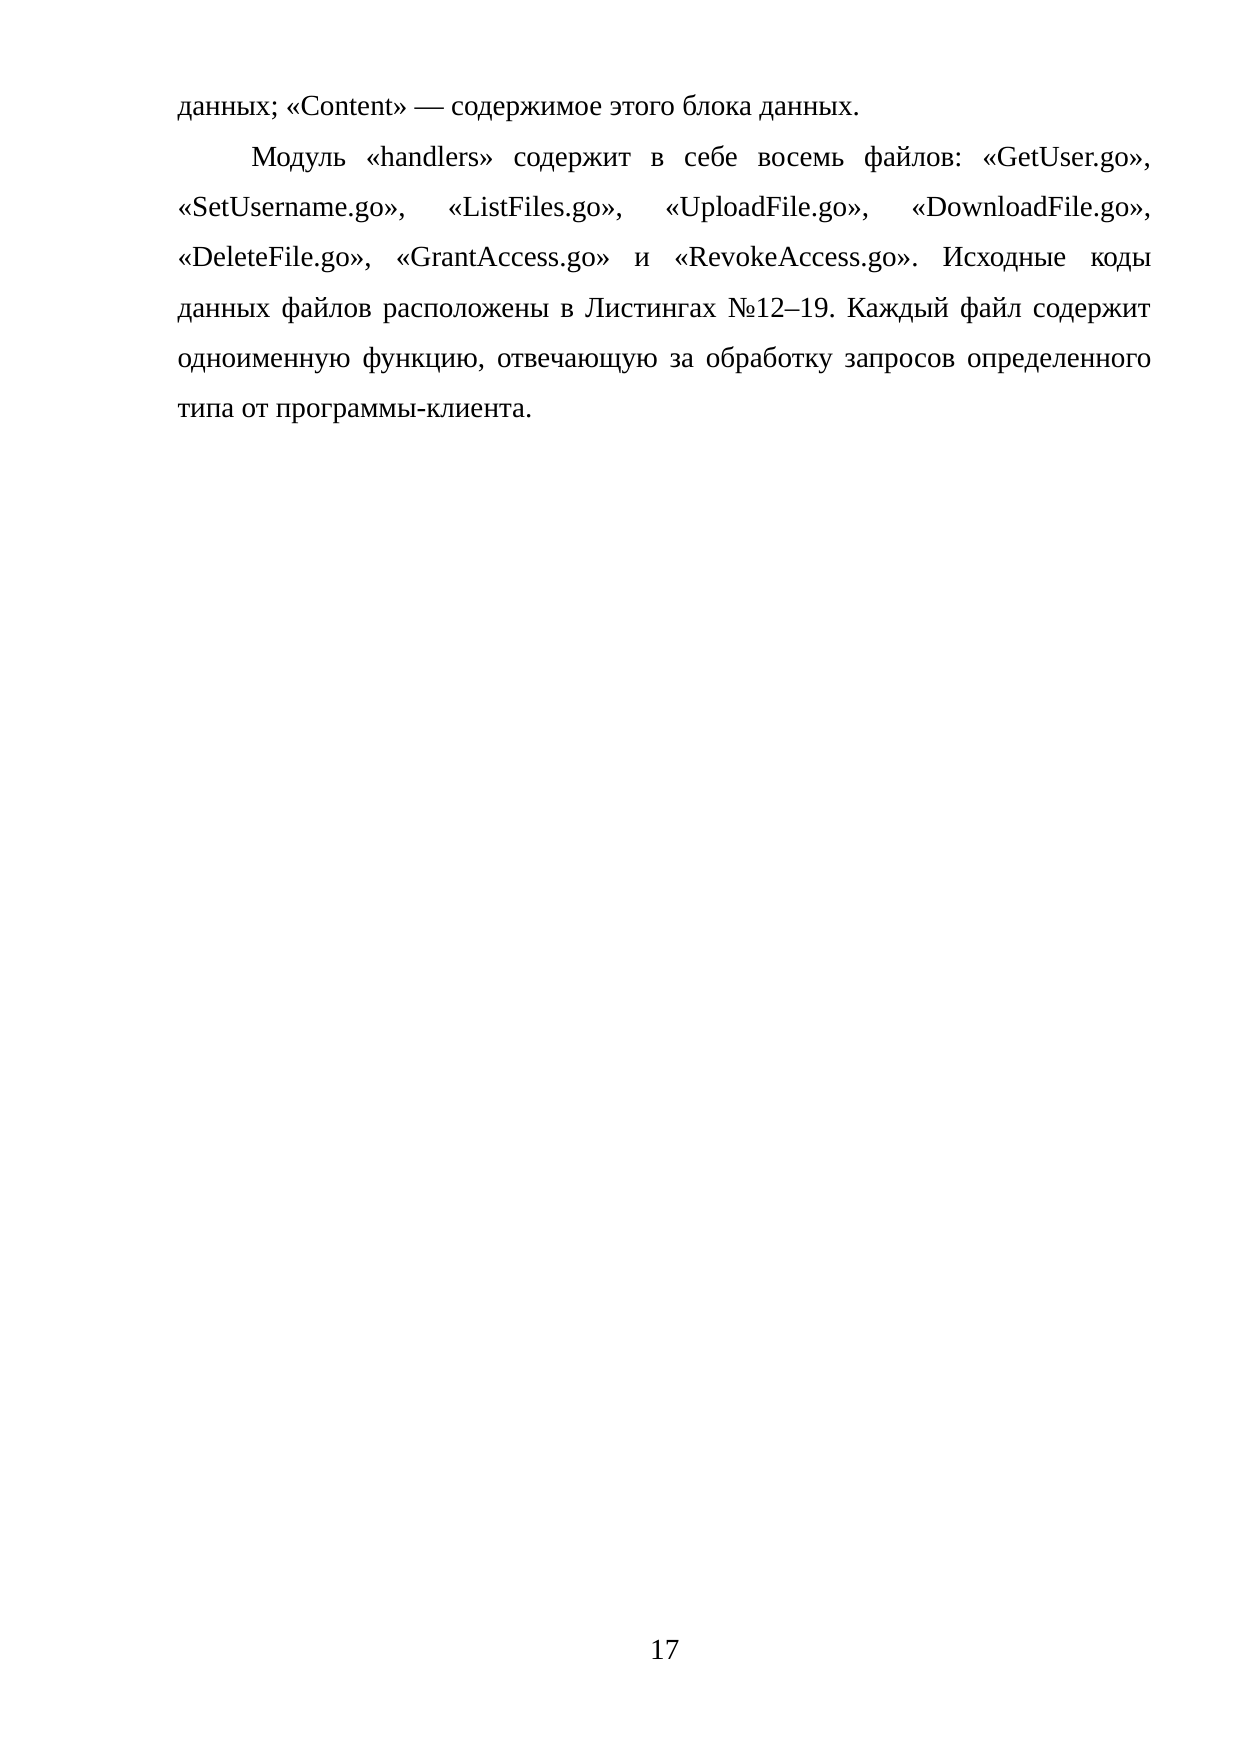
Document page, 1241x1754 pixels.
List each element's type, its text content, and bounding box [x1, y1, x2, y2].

text данных; «Content» — содержимое этого блока данных. [177, 88, 1152, 122]
text Модуль «handlers» содержит в себе восемь файлов: «GetUser.go», «SetUsername.go», «ListFiles.go», «UploadFile.go», «DownloadFile.go», «DeleteFile.go», «GrantAccess.go» и «RevokeAccess.go». Исходные коды данных файлов расположены в Листингах №12–19. Каждый файл содержит одноименную функцию, отвечающую за обработку запросов определенного типа от программы-клиента. [177, 139, 1152, 424]
